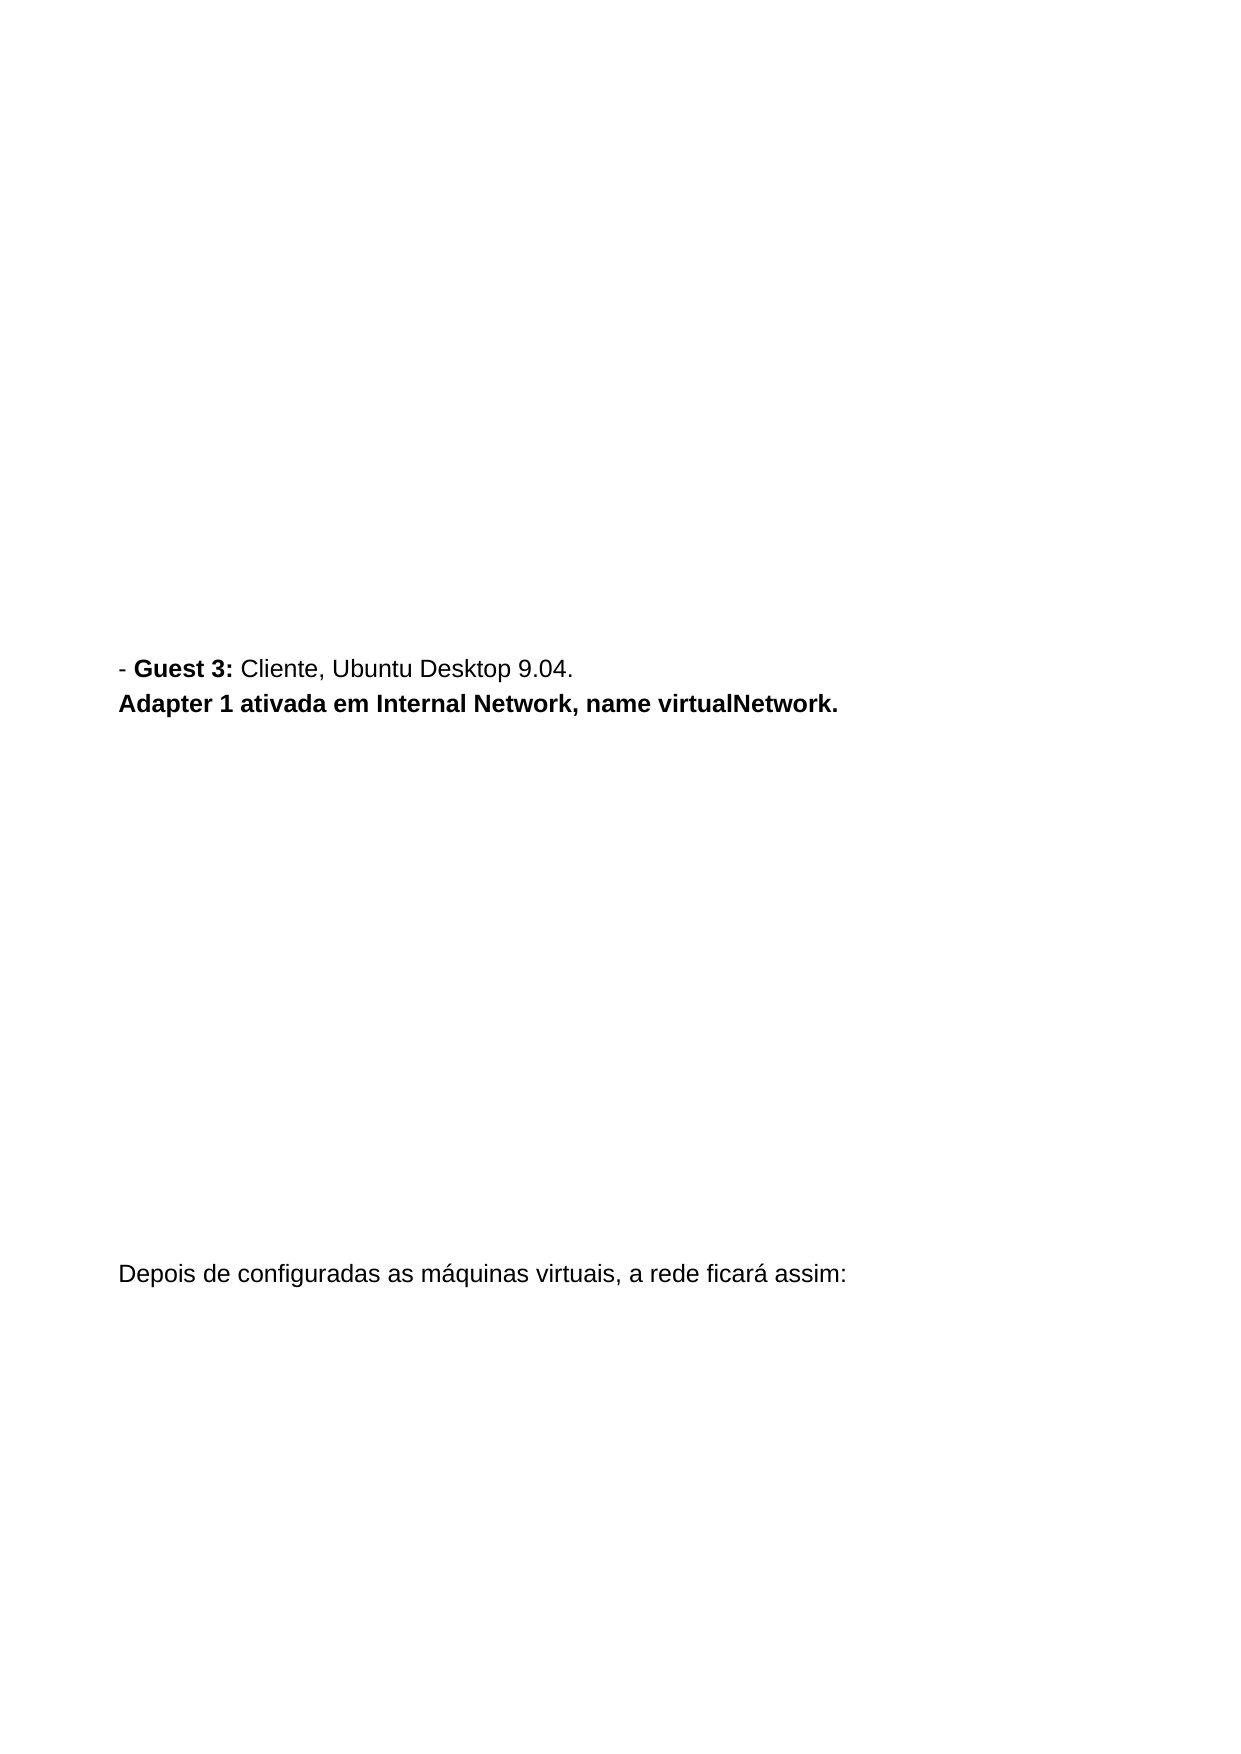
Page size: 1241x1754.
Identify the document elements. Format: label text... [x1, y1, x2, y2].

text Depois de configuradas as máquinas virtuais, a rede ficará assim: [118, 1259, 1122, 1288]
text - Guest 3: Cliente, Ubuntu Desktop 9.04. Adapter 1 ativada em Internal Network, name virtualNetwork. [118, 654, 1122, 717]
